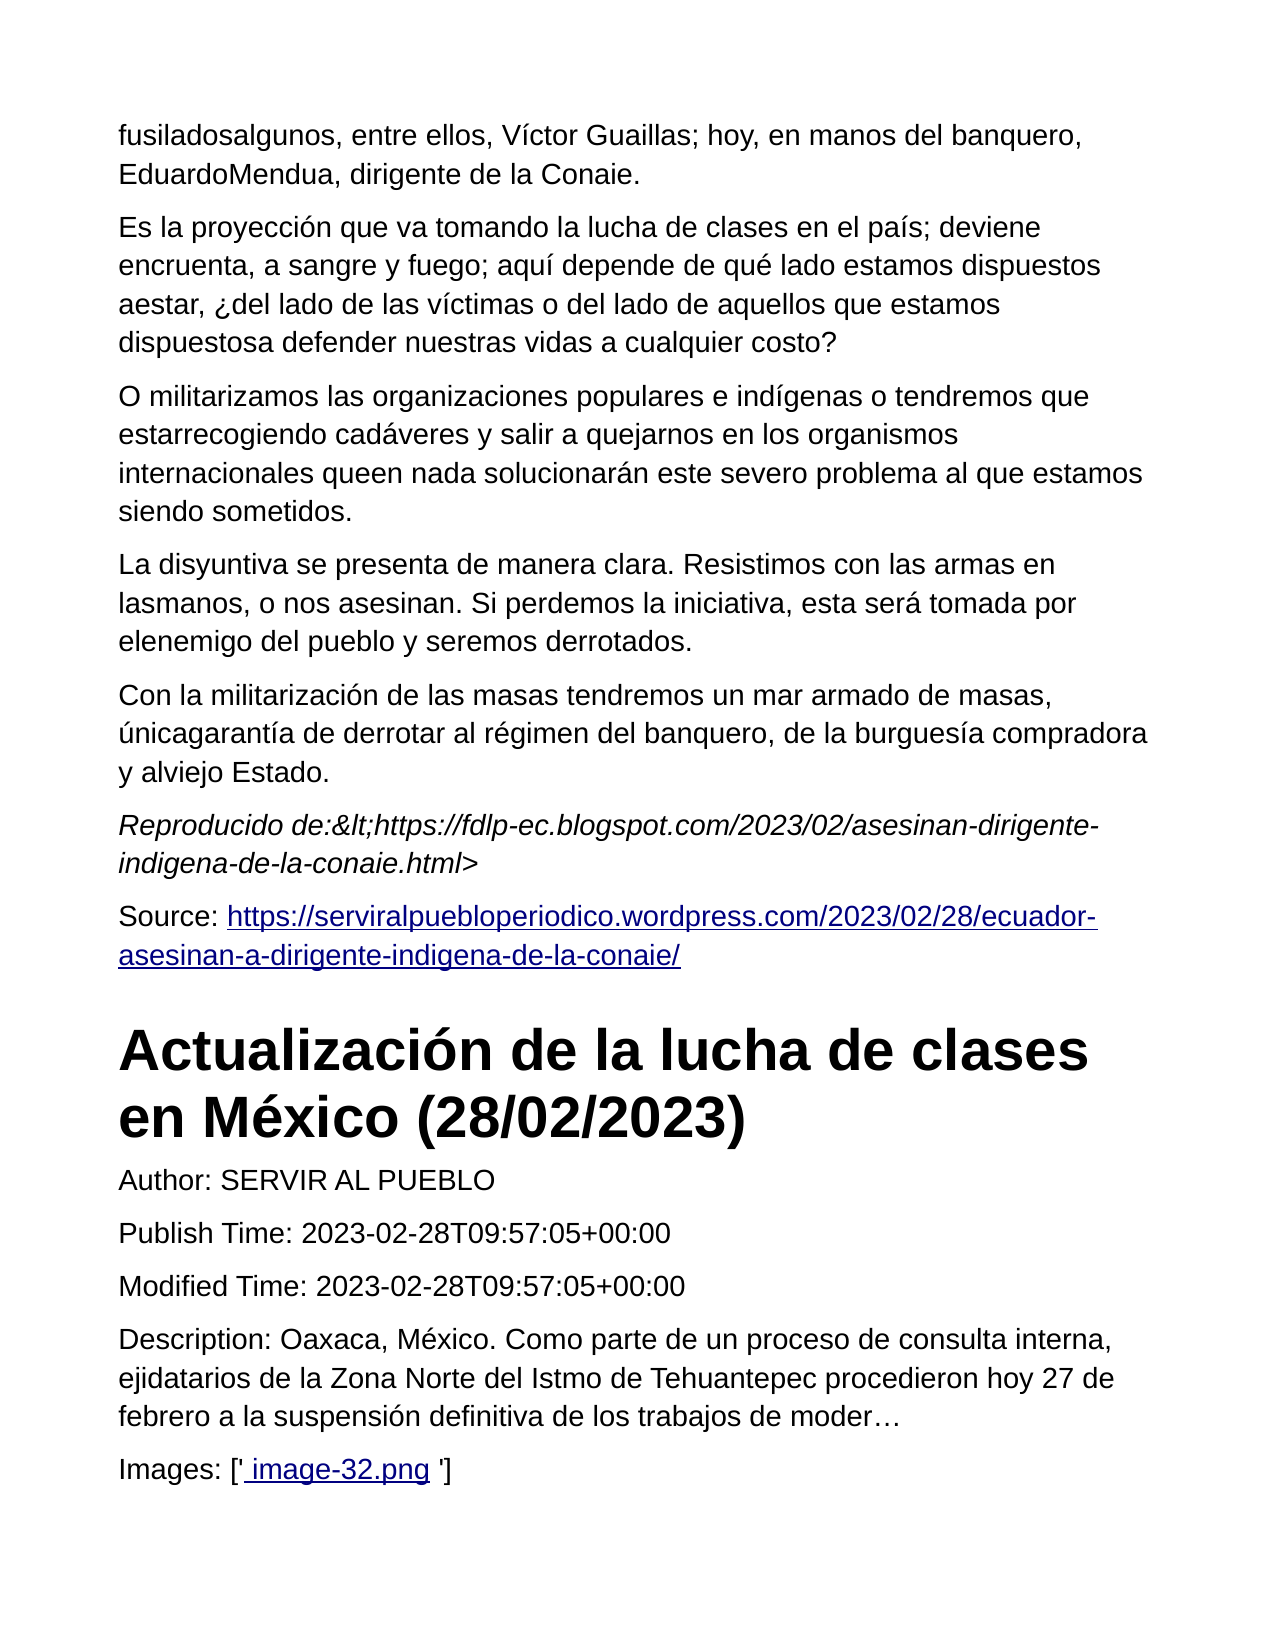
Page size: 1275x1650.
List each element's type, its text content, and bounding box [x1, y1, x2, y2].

text Author: SERVIR AL PUEBLO [118, 1163, 1157, 1196]
text Images: [' image-32.png '] [118, 1452, 1157, 1486]
subtitle Actualización de la lucha de clases en México (28/02/2023) [118, 1016, 1157, 1150]
text Description: Oaxaca, México. Como parte de un proceso de consulta interna, ejidatarios de la Zona Norte del Istmo de Tehuantepec procedieron hoy 27 de febrero a la suspensión definitiva de los trabajos de moder… [118, 1322, 1157, 1433]
text Reproducido de:&lt;https://fdlp-ec.blogspot.com/2023/02/asesinan-dirigente-indigena-de-la-conaie.html> [118, 808, 1157, 880]
text Publish Time: 2023-02-28T09:57:05+00:00 [118, 1216, 1157, 1249]
text Es la proyección que va tomando la lucha de clases en el país; deviene encruenta, a sangre y fuego; aquí depende de qué lado estamos dispuestos aestar, ¿del lado de las víctimas o del lado de aquellos que estamos dispuestosa defender nuestras vidas a cualquier costo? [118, 210, 1157, 359]
text La disyuntiva se presenta de manera clara. Resistimos con las armas en lasmanos, o nos asesinan. Si perdemos la iniciativa, esta será tomada por elenemigo del pueblo y seremos derrotados. [118, 547, 1157, 658]
text O militarizamos las organizaciones populares e indígenas o tendremos que estarrecogiendo cadáveres y salir a quejarnos en los organismos internacionales queen nada solucionarán este severo problema al que estamos siendo sometidos. [118, 378, 1157, 528]
text Source: https://serviralpuebloperiodico.wordpress.com/2023/02/28/ecuador-asesinan-a-dirigente-indigena-de-la-conaie/ [118, 899, 1157, 971]
text Modified Time: 2023-02-28T09:57:05+00:00 [118, 1269, 1157, 1302]
text fusiladosalgunos, entre ellos, Víctor Guaillas; hoy, en manos del banquero, EduardoMendua, dirigente de la Conaie. [118, 118, 1157, 190]
text Con la militarización de las masas tendremos un mar armado de masas, únicagarantía de derrotar al régimen del banquero, de la burguesía compradora y alviejo Estado. [118, 677, 1157, 788]
